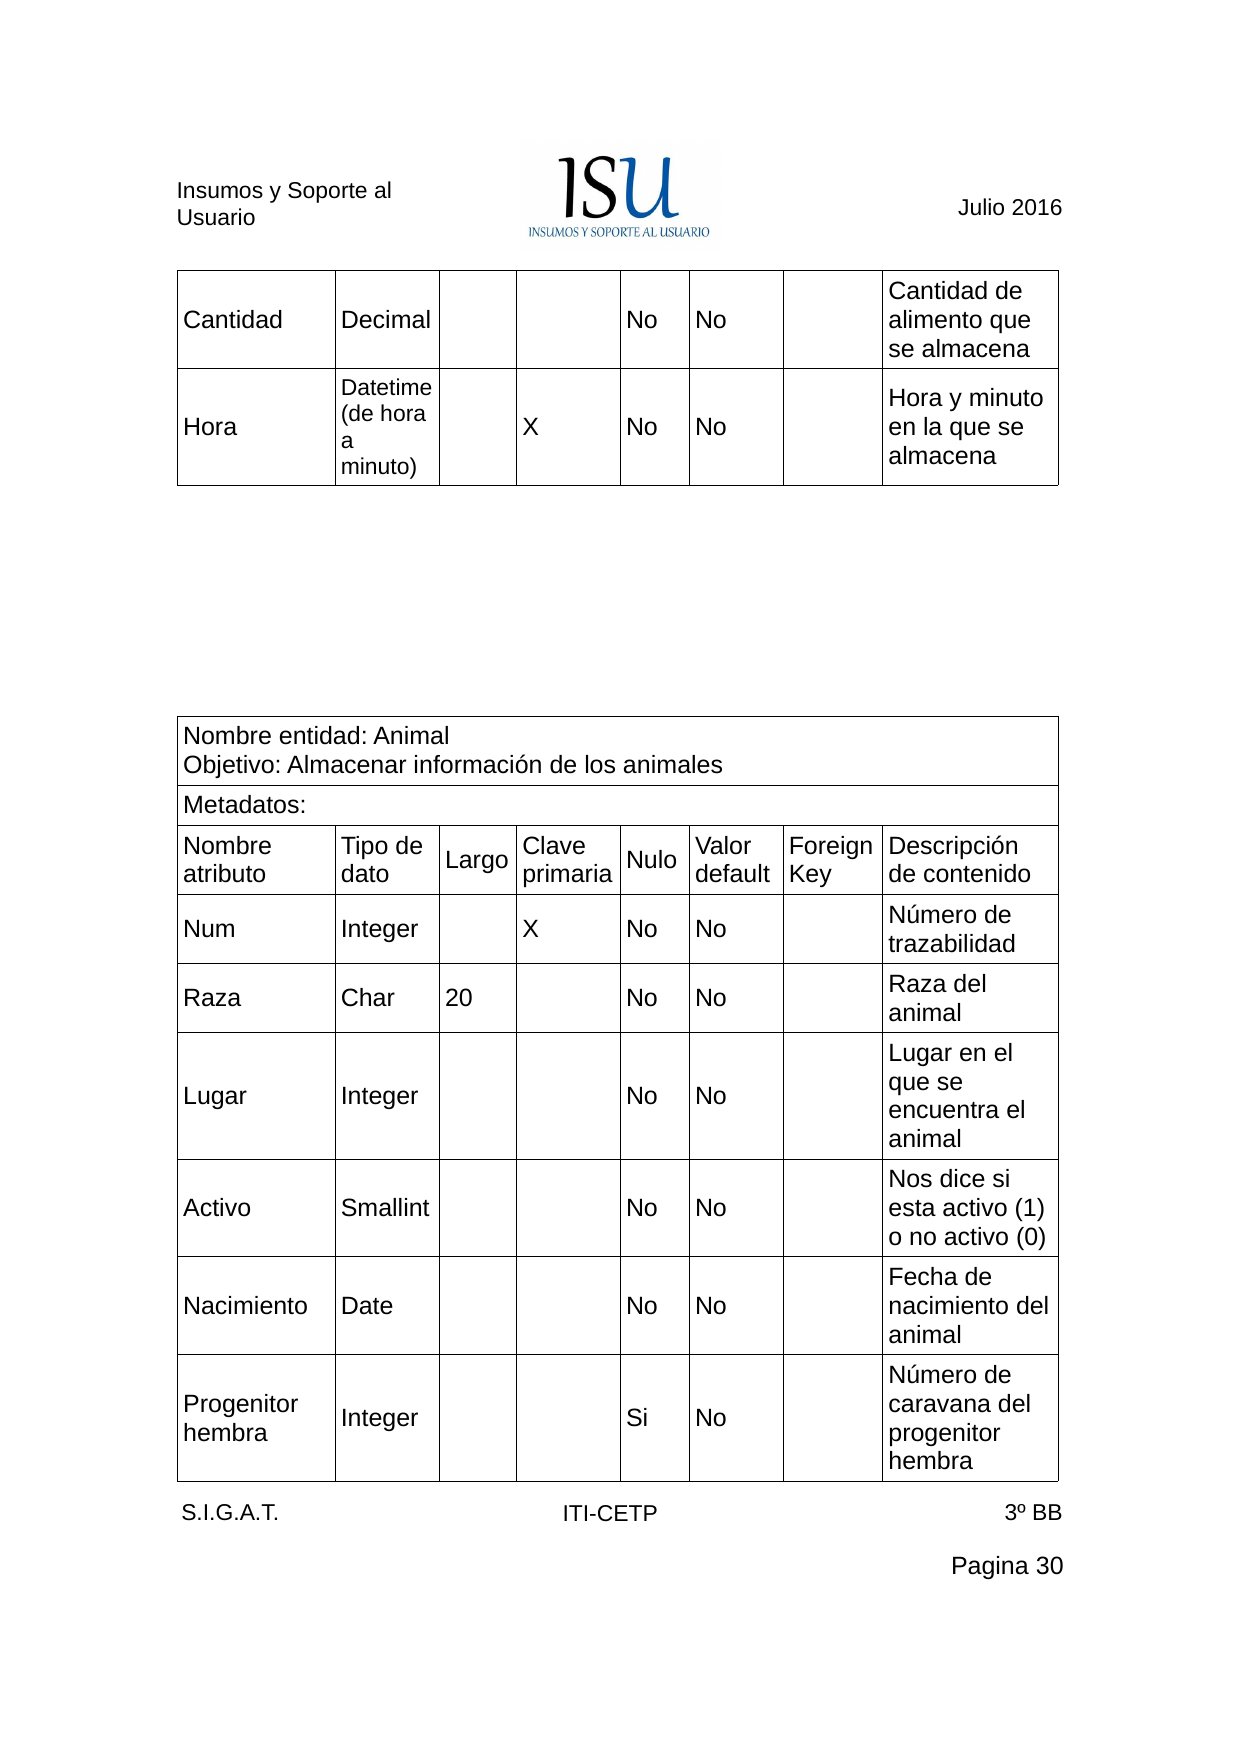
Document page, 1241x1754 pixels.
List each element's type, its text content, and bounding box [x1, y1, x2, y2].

table_cell Hora y minuto en la que se almacena [883, 369, 1058, 485]
table_cell Tipo de dato [336, 826, 439, 894]
table_cell No [621, 369, 689, 485]
table_cell [440, 895, 516, 963]
table_header Nombre entidad: Animal Objetivo: Almacenar información de los animales [178, 717, 1058, 784]
table_cell [440, 271, 516, 368]
table_cell [784, 369, 882, 485]
table_cell Nulo [621, 826, 689, 894]
table_cell No [690, 964, 783, 1032]
table_cell [784, 895, 882, 963]
table_cell [517, 271, 620, 368]
table_cell No [621, 895, 689, 963]
table_cell No [621, 1033, 689, 1159]
table_cell [517, 1160, 620, 1256]
table_cell Cantidad [178, 271, 335, 368]
table_cell Valor default [690, 826, 783, 894]
table_cell Número de caravana del progenitor hembra [883, 1355, 1058, 1481]
table_cell No [690, 1355, 783, 1481]
table_cell Date [336, 1257, 439, 1354]
table_cell [784, 271, 882, 368]
table_cell [440, 1355, 516, 1481]
table_cell Raza [178, 964, 335, 1032]
table_cell Hora [178, 369, 335, 485]
table_cell [517, 964, 620, 1032]
picture [517, 138, 723, 252]
table_cell X [517, 895, 620, 963]
table_cell Cantidad de alimento que se almacena [883, 271, 1058, 368]
table_cell [784, 1033, 882, 1159]
table_cell No [690, 1033, 783, 1159]
table_cell Num [178, 895, 335, 963]
table_cell [440, 1257, 516, 1354]
table_cell Char [336, 964, 439, 1032]
table_cell [784, 964, 882, 1032]
table_cell Número de trazabilidad [883, 895, 1058, 963]
table_cell Integer [336, 1355, 439, 1481]
table_cell [440, 1033, 516, 1159]
table_cell Datetime (de hora a minuto) [336, 369, 439, 485]
table_cell No [690, 271, 783, 368]
table_cell Foreign Key [784, 826, 882, 894]
table_cell No [690, 1160, 783, 1256]
table_cell No [690, 369, 783, 485]
table_cell Integer [336, 1033, 439, 1159]
table_cell [517, 1257, 620, 1354]
table_cell Decimal [336, 271, 439, 368]
table_cell Progenitor hembra [178, 1355, 335, 1481]
table_cell Lugar en el que se encuentra el animal [883, 1033, 1058, 1159]
table_cell Nombre atributo [178, 826, 335, 894]
table_cell [440, 1160, 516, 1256]
table_cell Nos dice si esta activo (1) o no activo (0) [883, 1160, 1058, 1256]
table_cell Nacimiento [178, 1257, 335, 1354]
table_cell Smallint [336, 1160, 439, 1256]
table_cell No [621, 1160, 689, 1256]
table_cell No [690, 1257, 783, 1354]
table_cell X [517, 369, 620, 485]
table_cell Descripción de contenido [883, 826, 1058, 894]
table_cell No [621, 1257, 689, 1354]
table_cell [784, 1257, 882, 1354]
table_cell Integer [336, 895, 439, 963]
table_cell Activo [178, 1160, 335, 1256]
table_cell Raza del animal [883, 964, 1058, 1032]
table_cell [517, 1033, 620, 1159]
table_cell No [690, 895, 783, 963]
table_cell Si [621, 1355, 689, 1481]
table_cell 20 [440, 964, 516, 1032]
table_cell No [621, 964, 689, 1032]
table_cell [517, 1355, 620, 1481]
table_cell Clave primaria [517, 826, 620, 894]
table_cell Largo [440, 826, 516, 894]
table_cell No [621, 271, 689, 368]
table_cell [440, 369, 516, 485]
table_cell Fecha de nacimiento del animal [883, 1257, 1058, 1354]
table_cell [784, 1160, 882, 1256]
table_cell Lugar [178, 1033, 335, 1159]
table_cell [784, 1355, 882, 1481]
table_cell Metadatos: [178, 786, 1058, 825]
